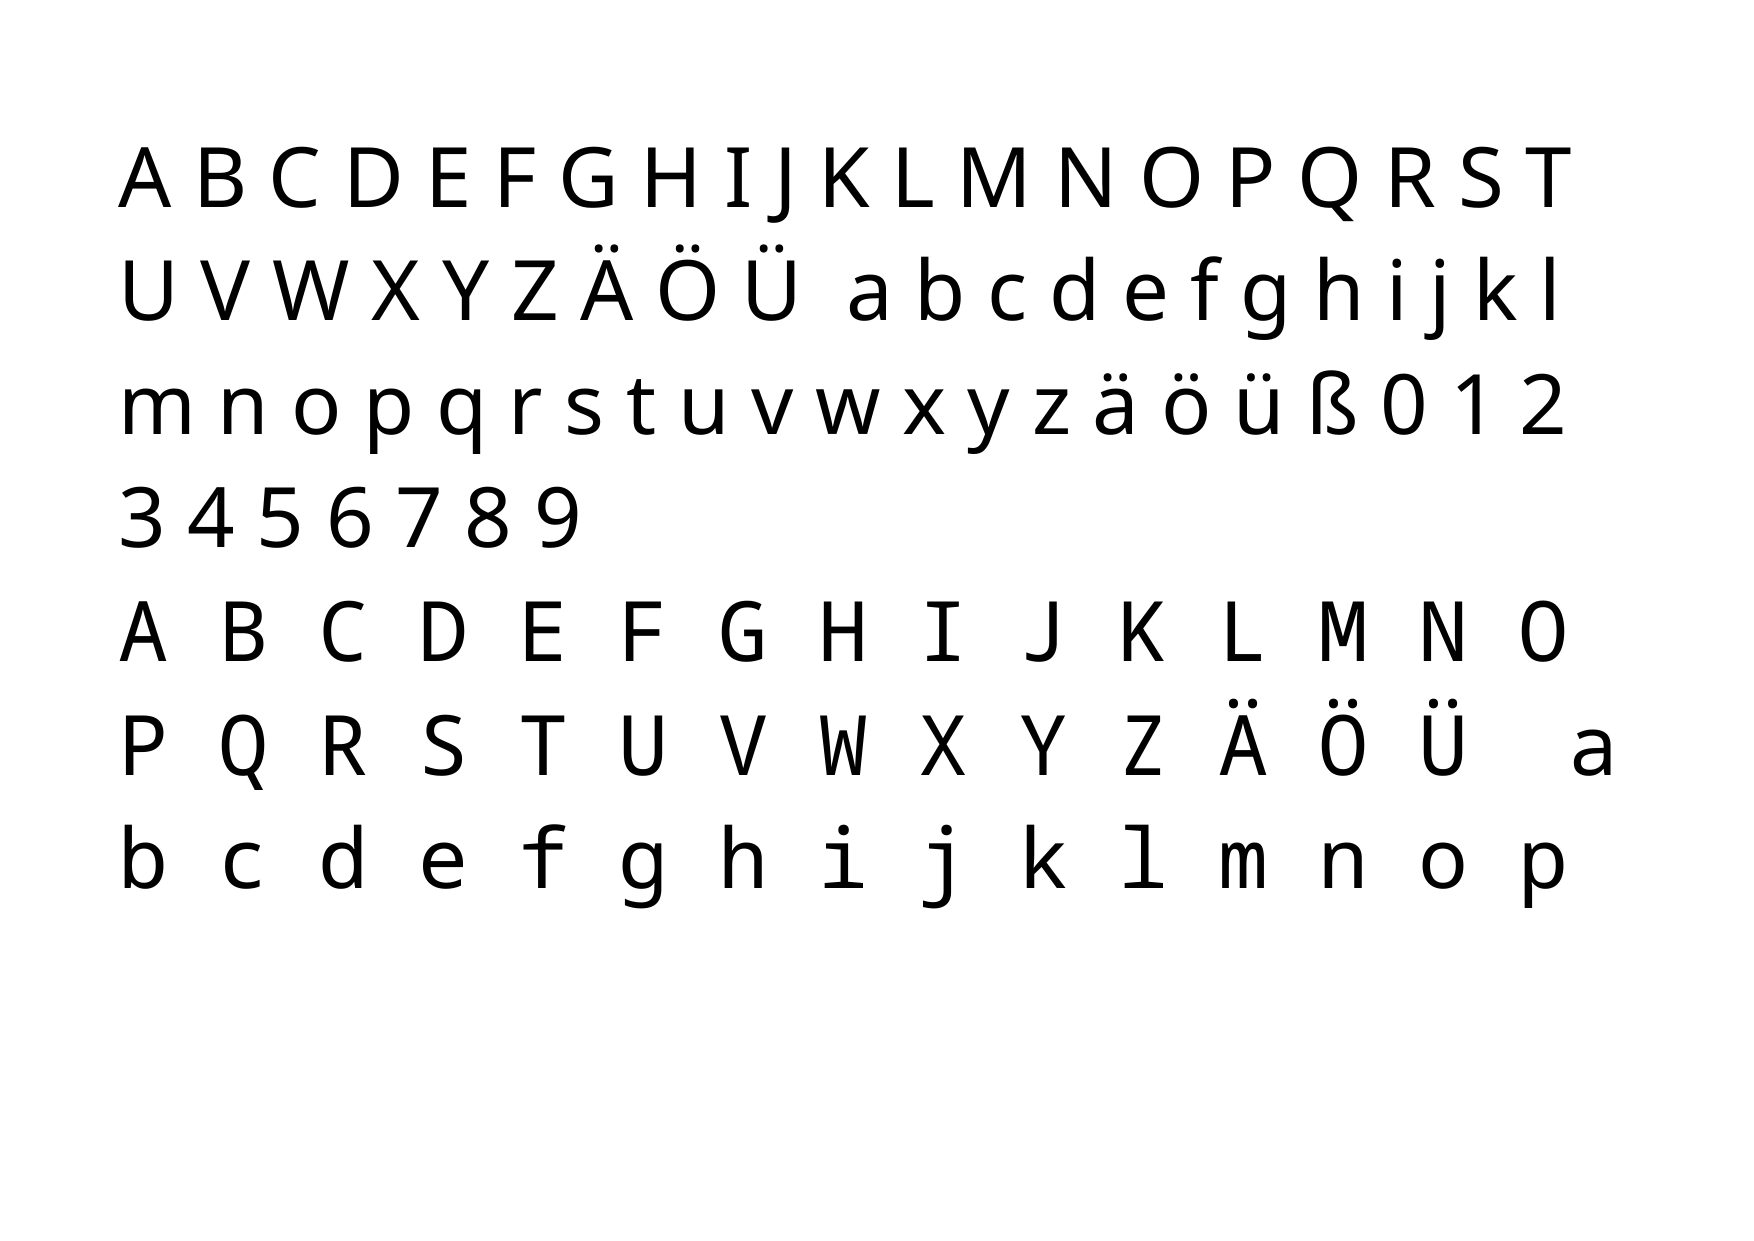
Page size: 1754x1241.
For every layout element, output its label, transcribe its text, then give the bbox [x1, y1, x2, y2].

text A B C D E F G H I J K L M N O P Q R S T U V W X Y Z Ä Ö Ü a b c d e f g h i j k l m n o p [118, 572, 1635, 913]
text A B C D E F G H I J K L M N O P Q R S T U V W X Y Z Ä Ö Ü a b c d e f g h i j k l m n o p q r s t u v w x y z ä ö ü ß 0 1 2 3 4 5 6 7 8 9 [118, 118, 1635, 572]
